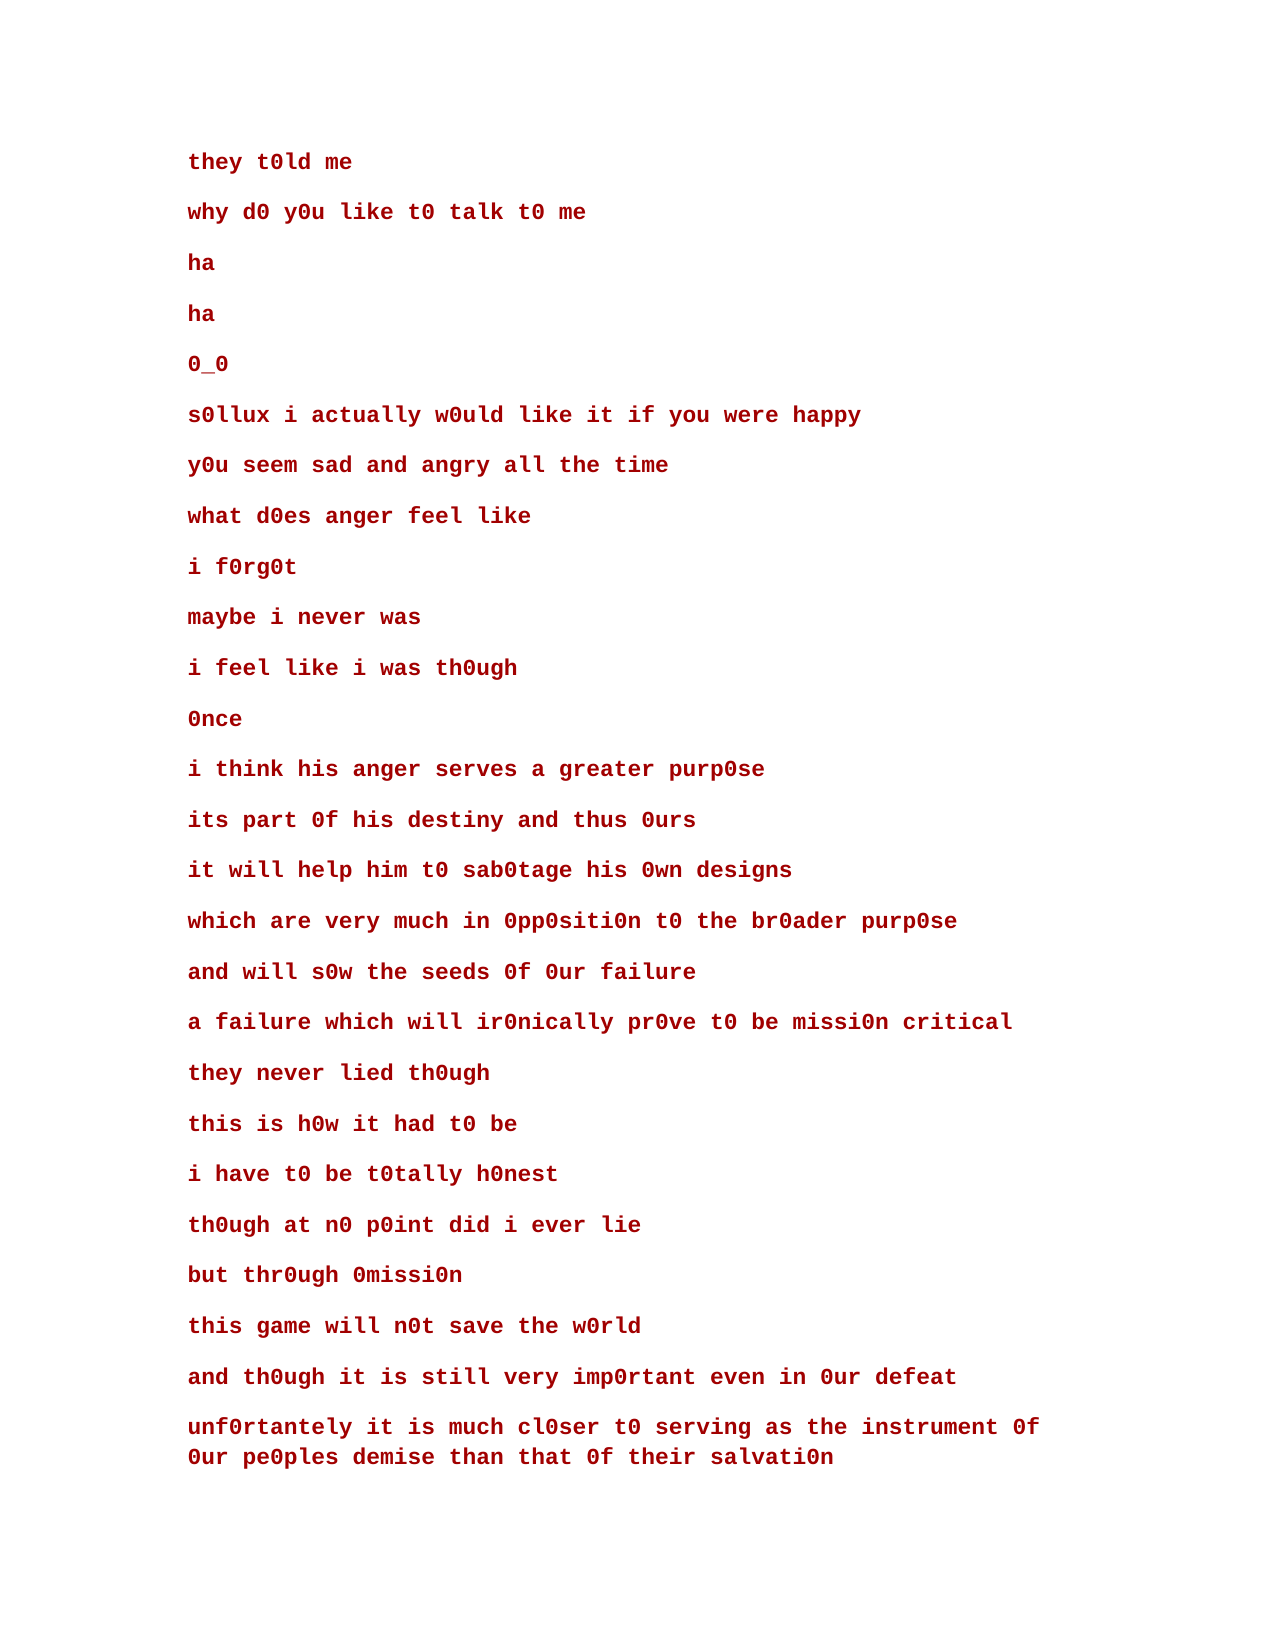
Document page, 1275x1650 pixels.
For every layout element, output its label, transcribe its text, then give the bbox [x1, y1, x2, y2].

text ha [187, 251, 1087, 277]
text but thr0ugh 0missi0n [187, 1264, 1087, 1290]
text which are very much in 0pp0siti0n t0 the br0ader purp0se [187, 909, 1087, 935]
text its part 0f his destiny and thus 0urs [187, 808, 1087, 834]
text this game will n0t save the w0rld [187, 1314, 1087, 1340]
text i think his anger serves a greater purp0se [187, 757, 1087, 783]
text and will s0w the seeds 0f 0ur failure [187, 960, 1087, 986]
text they t0ld me [187, 150, 1087, 176]
text i feel like i was th0ugh [187, 656, 1087, 682]
text i f0rg0t [187, 555, 1087, 581]
text th0ugh at n0 p0int did i ever lie [187, 1213, 1087, 1239]
text they never lied th0ugh [187, 1061, 1087, 1087]
text why d0 y0u like t0 talk t0 me [187, 201, 1087, 227]
text s0llux i actually w0uld like it if you were happy [187, 403, 1087, 429]
text y0u seem sad and angry all the time [187, 454, 1087, 480]
text this is h0w it had t0 be [187, 1112, 1087, 1138]
text unf0rtantely it is much cl0ser t0 serving as the instrument 0f 0ur pe0ples demise than that 0f their salvati0n [187, 1416, 1087, 1471]
text a failure which will ir0nically pr0ve t0 be missi0n critical [187, 1011, 1087, 1037]
text maybe i never was [187, 606, 1087, 632]
text i have t0 be t0tally h0nest [187, 1162, 1087, 1188]
text ha [187, 302, 1087, 328]
text 0_0 [187, 352, 1087, 378]
text 0nce [187, 707, 1087, 733]
text it will help him t0 sab0tage his 0wn designs [187, 859, 1087, 885]
text what d0es anger feel like [187, 504, 1087, 530]
text and th0ugh it is still very imp0rtant even in 0ur defeat [187, 1365, 1087, 1391]
